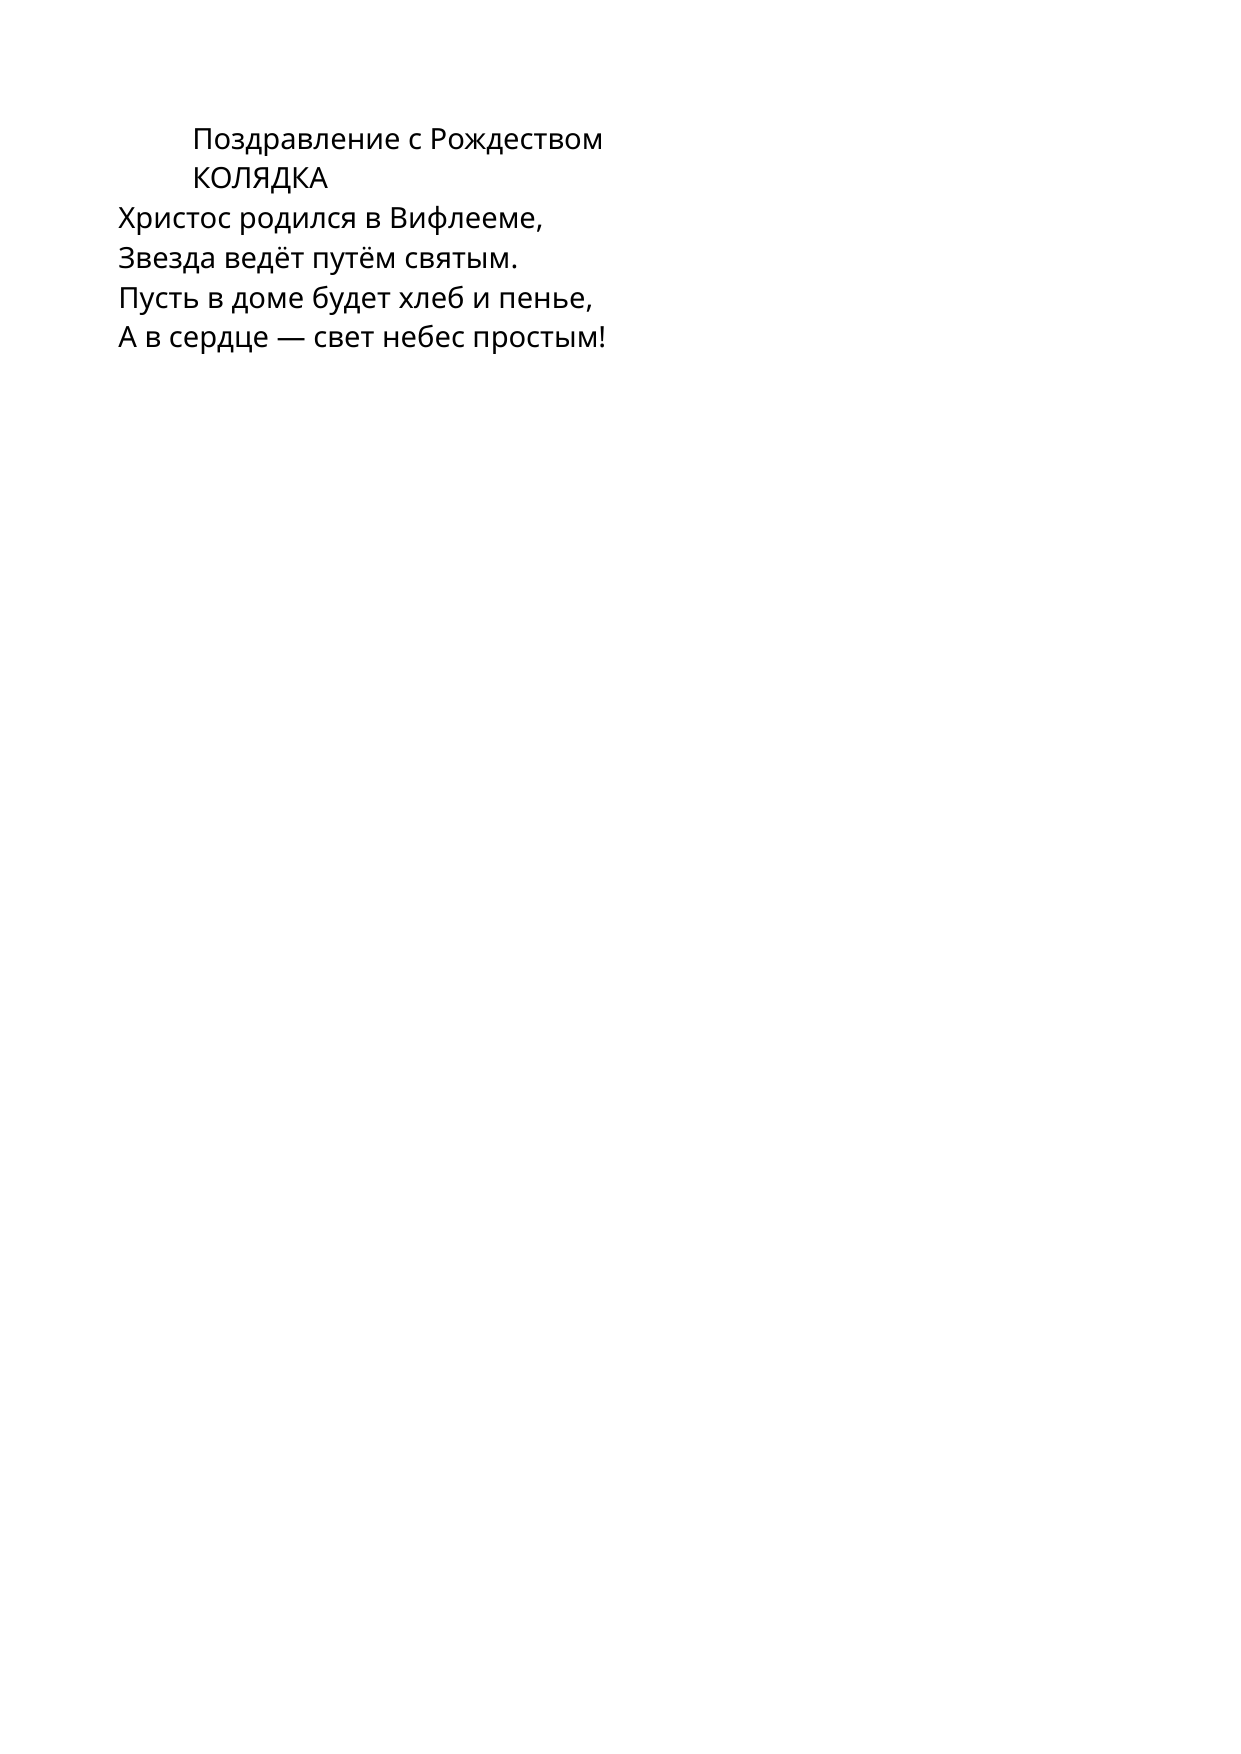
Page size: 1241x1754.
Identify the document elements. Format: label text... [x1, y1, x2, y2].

text Христос родился в Вифлееме, [118, 197, 1181, 237]
text Звезда ведёт путём святым. [118, 237, 1181, 277]
text Поздравление с Рождеством [118, 118, 1181, 158]
text Пусть в доме будет хлеб и пенье, [118, 277, 1181, 317]
text КОЛЯДКА [118, 158, 1181, 197]
text А в сердце — свет небес простым! [118, 317, 1181, 356]
